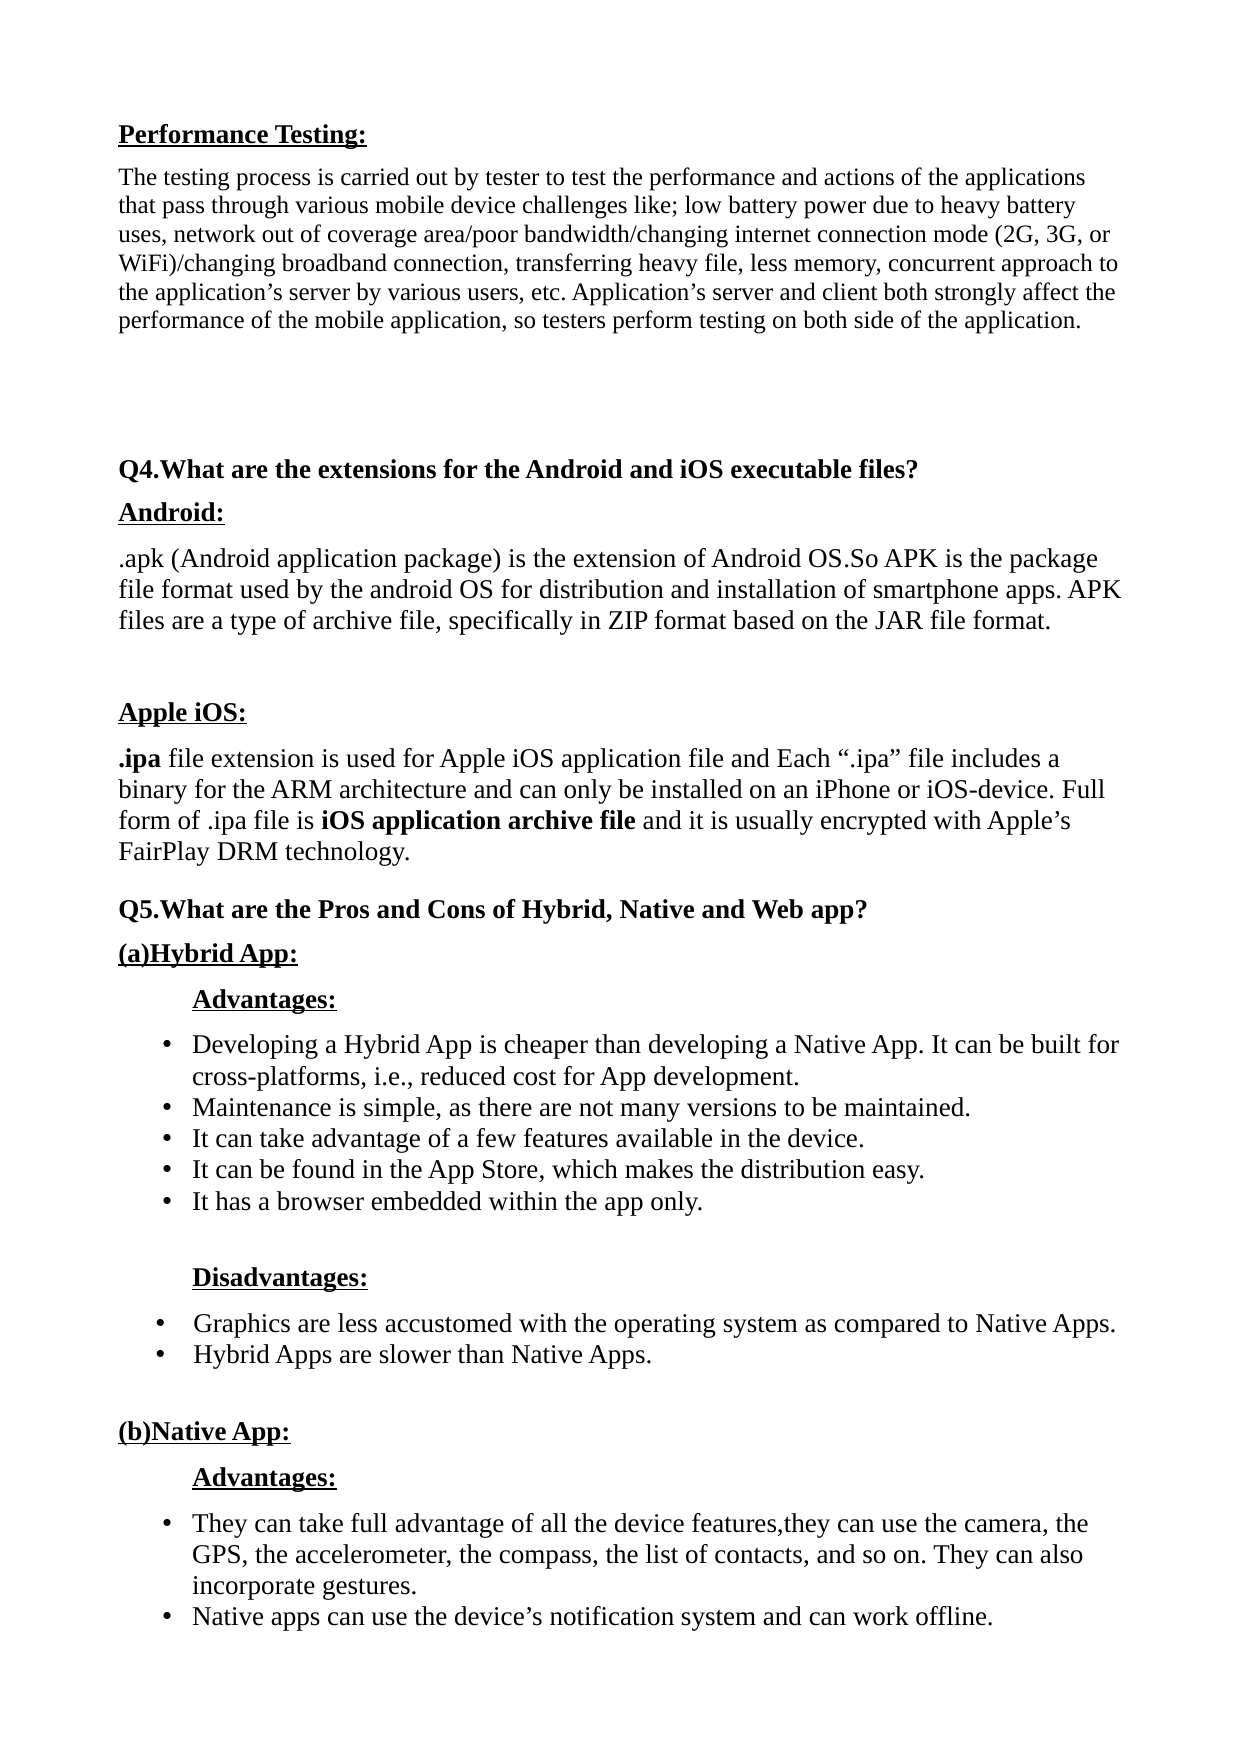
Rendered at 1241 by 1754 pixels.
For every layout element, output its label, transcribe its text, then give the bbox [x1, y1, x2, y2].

list It can be found in the App Store, which makes the distribution easy. [162, 1153, 1122, 1184]
list Hybrid Apps are slower than Native Apps. [156, 1338, 1122, 1370]
text The testing process is carried out by tester to test the performance and actions of the applications that pass through various mobile device challenges like; low battery power due to heavy battery uses, network out of coverage area/poor bandwidth/changing internet connection mode (2G, 3G, or WiFi)/changing broadband connection, transferring heavy file, less memory, concurrent approach to the application’s server by various users, etc. Application’s server and client both strongly affect the performance of the mobile application, so testers perform testing on both side of the application. [118, 162, 1122, 334]
text (a)Hybrid App: [118, 937, 1122, 968]
list They can take full advantage of all the device features,they can use the camera, the GPS, the accelerometer, the compass, the list of contacts, and so on. They can also incorporate gestures. [162, 1507, 1122, 1601]
subtitle Q5.What are the Pros and Cons of Hybrid, Native and Web app? [118, 893, 1122, 924]
text Advantages: [118, 983, 1122, 1014]
subtitle Performance Testing: [118, 118, 1122, 149]
list Graphics are less accustomed with the operating system as compared to Native Apps. [156, 1307, 1122, 1338]
text .ipa file extension is used for Apple iOS application file and Each “.ipa” file includes a binary for the ARM architecture and can only be installed on an iPhone or iOS-device. Full form of .ipa file is iOS application archive file and it is usually encrypted with Apple’s FairPlay DRM technology. [118, 742, 1122, 866]
text Apple iOS: [118, 696, 1122, 727]
text Advantages: [118, 1461, 1122, 1492]
list Native apps can use the device’s notification system and can work offline. [162, 1601, 1122, 1632]
list Maintenance is simple, as there are not many versions to be maintained. [162, 1091, 1122, 1122]
text .apk (Android application package) is the extension of Android OS.So APK is the package file format used by the android OS for distribution and installation of smartphone apps. APK files are a type of archive file, specifically in ZIP format based on the JAR file format. [118, 542, 1122, 636]
list It can take advantage of a few features available in the device. [162, 1122, 1122, 1153]
list It has a browser embedded within the app only. [162, 1184, 1122, 1216]
text Android: [118, 496, 1122, 528]
text (b)Native App: [118, 1416, 1122, 1447]
text Disadvantages: [118, 1262, 1122, 1293]
subtitle Q4.What are the extensions for the Android and iOS executable files? [118, 453, 1122, 484]
list Developing a Hybrid App is cheaper than developing a Native App. It can be built for cross-platforms, i.e., reduced cost for App development. [162, 1028, 1122, 1091]
